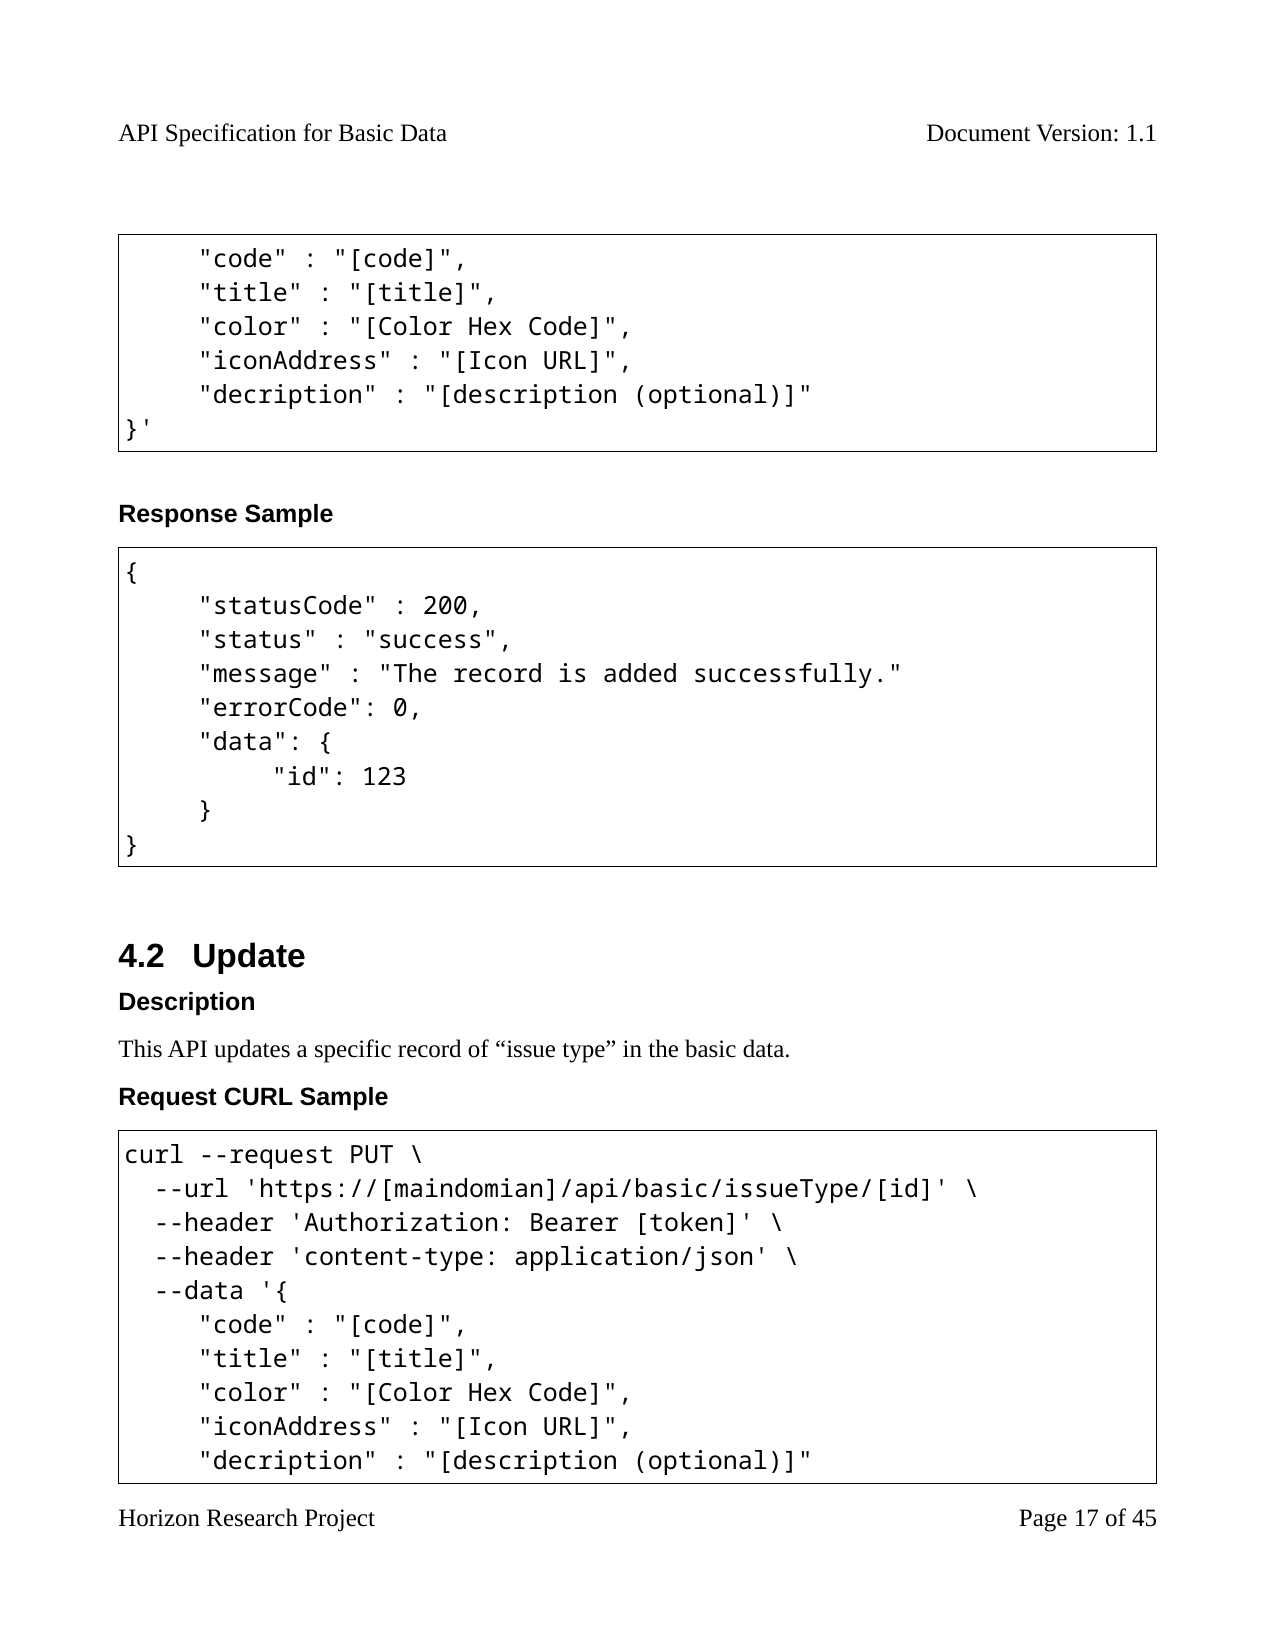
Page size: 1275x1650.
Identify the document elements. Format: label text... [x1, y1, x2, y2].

text This API updates a specific record of “issue type” in the basic data. [118, 1034, 1157, 1063]
table_header "code" : "[code]", "title" : "[title]", "color" : "[Color Hex Code]", "iconAddress" : "[Icon URL]", "decription" : "[description (optional)]" }' [119, 235, 1156, 451]
text Description [118, 987, 1157, 1015]
text Request CURL Sample [118, 1082, 1157, 1111]
text Response Sample [118, 499, 1157, 528]
subtitle Update [118, 936, 1157, 974]
table_header curl --request PUT \ --url 'https://[maindomian]/api/basic/issueType/[id]' \ --header 'Authorization: Bearer [token]' \ --header 'content-type: application/json' \ --data '{ "code" : "[code]", "title" : "[title]", "color" : "[Color Hex Code]", "iconAddress" : "[Icon URL]", "decription" : "[description (optional)]" [119, 1131, 1156, 1483]
table_header { "statusCode" : 200, "status" : "success", "message" : "The record is added successfully." "errorCode": 0, "data": { "id": 123 } } [119, 548, 1156, 866]
